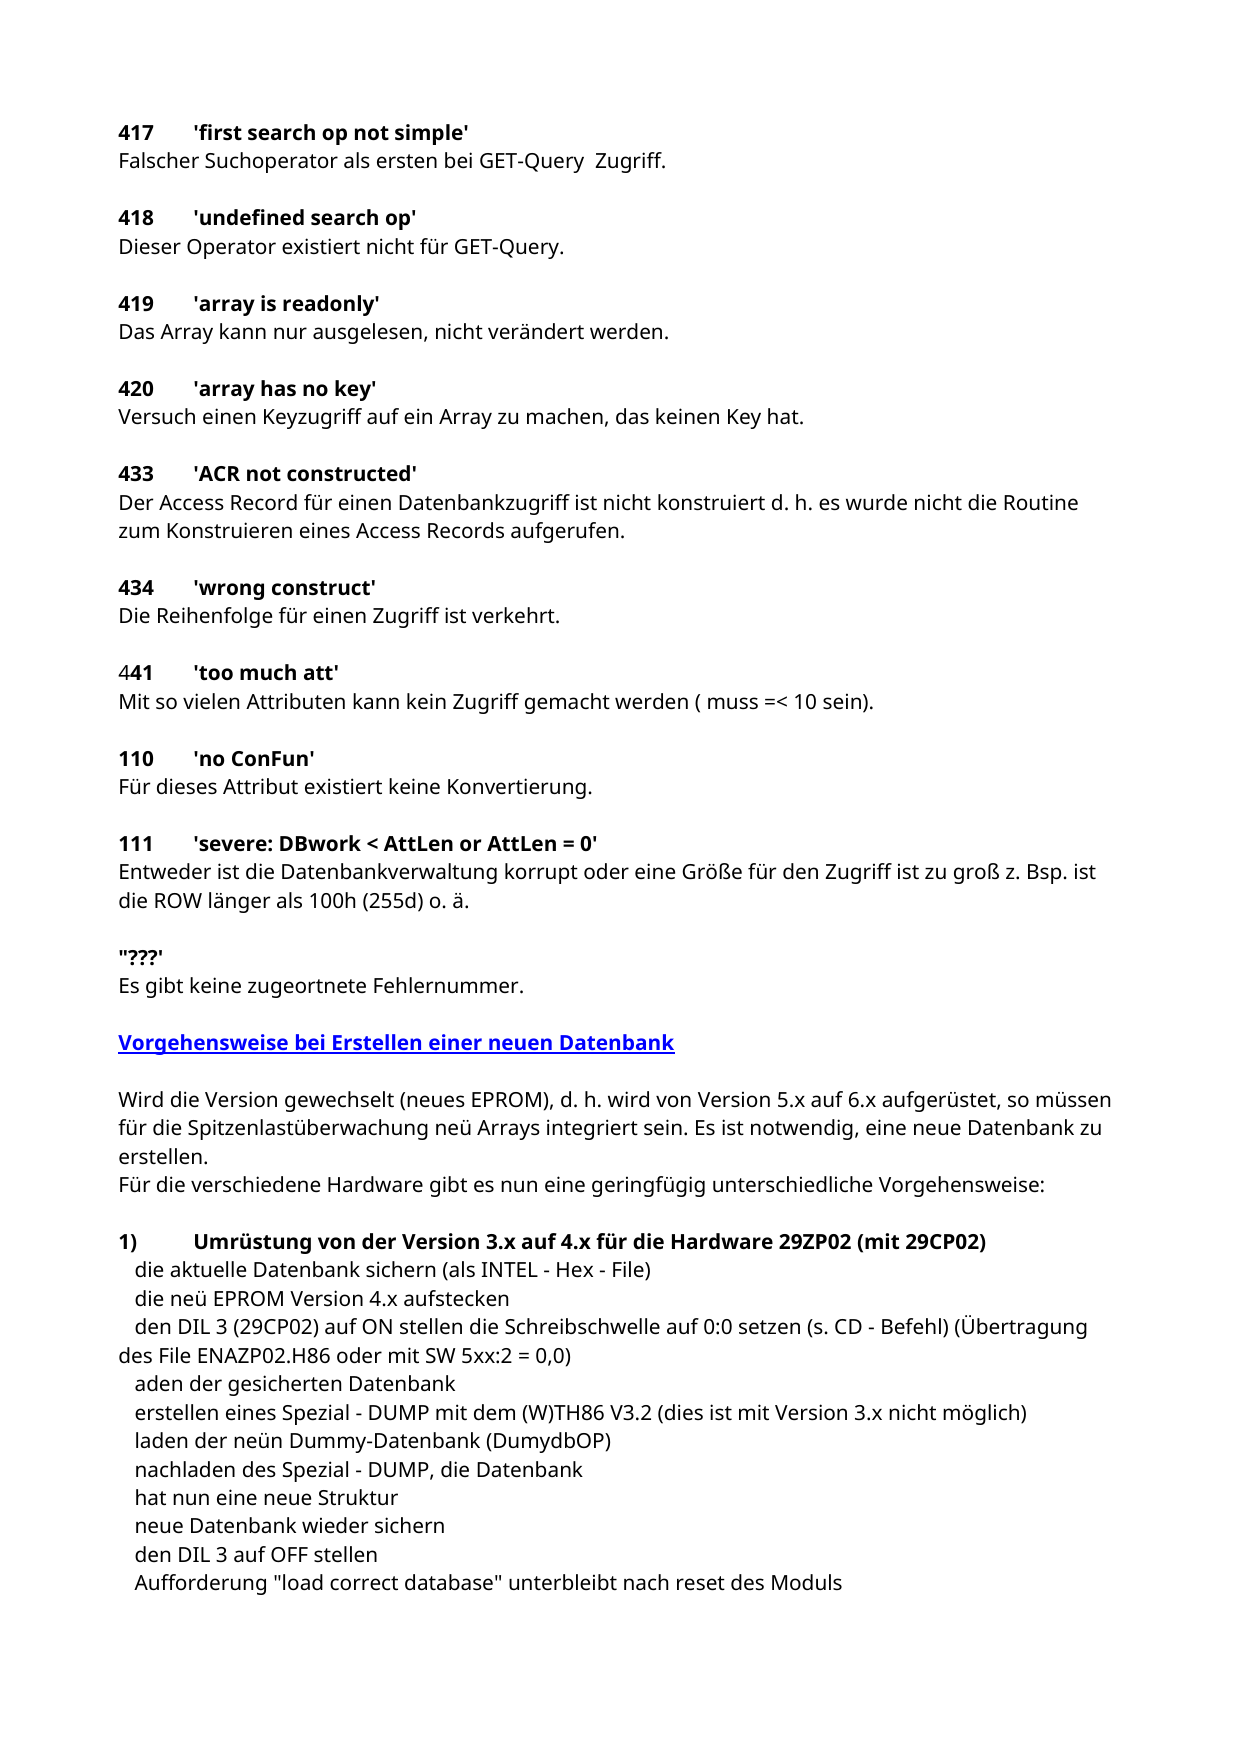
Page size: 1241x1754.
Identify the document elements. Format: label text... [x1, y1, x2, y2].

text erstellen eines Spezial - DUMP mit dem (W)TH86 V3.2 (dies ist mit Version 3.x nicht möglich) [118, 1398, 1122, 1426]
text 111 'severe: DBwork < AttLen or AttLen = 0' [118, 829, 1122, 857]
text Der Access Record für einen Datenbankzugriff ist nicht konstruiert d. h. es wurde nicht die Routine zum Konstruieren eines Access Records aufgerufen. [118, 488, 1122, 545]
text 434 'wrong construct' [118, 573, 1122, 602]
text neue Datenbank wieder sichern [118, 1512, 1122, 1540]
text Für die verschiedene Hardware gibt es nun eine geringfügig unterschiedliche Vorgehensweise: [118, 1170, 1122, 1199]
text den DIL 3 (29CP02) auf ON stellen die Schreibschwelle auf 0:0 setzen (s. CD - Befehl) (Übertragung des File ENAZP02.H86 oder mit SW 5xx:2 = 0,0) [118, 1312, 1122, 1369]
text 1) Umrüstung von der Version 3.x auf 4.x für die Hardware 29ZP02 (mit 29CP02) [118, 1227, 1122, 1256]
text Das Array kann nur ausgelesen, nicht verändert werden. [118, 317, 1122, 346]
text 420 'array has no key' [118, 374, 1122, 402]
text Aufforderung "load correct database" unterbleibt nach reset des Moduls [118, 1568, 1122, 1597]
text hat nun eine neue Struktur [118, 1483, 1122, 1512]
text 110 'no ConFun' [118, 744, 1122, 772]
text 433 'ACR not constructed' [118, 459, 1122, 488]
text Dieser Operator existiert nicht für GET-Query. [118, 232, 1122, 260]
text 418 'undefined search op' [118, 203, 1122, 232]
text die aktuelle Datenbank sichern (als INTEL - Hex - File) [118, 1256, 1122, 1284]
text laden der neün Dummy-Datenbank (DumydbOP) [118, 1426, 1122, 1455]
text Vorgehensweise bei Erstellen einer neuen Datenbank [118, 1028, 1122, 1057]
text den DIL 3 auf OFF stellen [118, 1540, 1122, 1568]
text Mit so vielen Attributen kann kein Zugriff gemacht werden ( muss =< 10 sein). [118, 687, 1122, 715]
text 441 'too much att' [118, 658, 1122, 687]
text Falscher Suchoperator als ersten bei GET-Query Zugriff. [118, 147, 1122, 175]
text Wird die Version gewechselt (neues EPROM), d. h. wird von Version 5.x auf 6.x aufgerüstet, so müssen für die Spitzenlastüberwachung neü Arrays integriert sein. Es ist notwendig, eine neue Datenbank zu erstellen. [118, 1085, 1122, 1170]
text Für dieses Attribut existiert keine Konvertierung. [118, 772, 1122, 801]
text 417 'first search op not simple' [118, 118, 1122, 147]
text die neü EPROM Version 4.x aufstecken [118, 1284, 1122, 1312]
text Es gibt keine zugeortnete Fehlernummer. [118, 971, 1122, 1000]
text nachladen des Spezial - DUMP, die Datenbank [118, 1455, 1122, 1483]
text Entweder ist die Datenbankverwaltung korrupt oder eine Größe für den Zugriff ist zu groß z. Bsp. ist die ROW länger als 100h (255d) o. ä. [118, 857, 1122, 914]
text Die Reihenfolge für einen Zugriff ist verkehrt. [118, 602, 1122, 630]
text Versuch einen Keyzugriff auf ein Array zu machen, das keinen Key hat. [118, 402, 1122, 431]
text aden der gesicherten Datenbank [118, 1369, 1122, 1398]
text 419 'array is readonly' [118, 289, 1122, 317]
text "???' [118, 943, 1122, 971]
